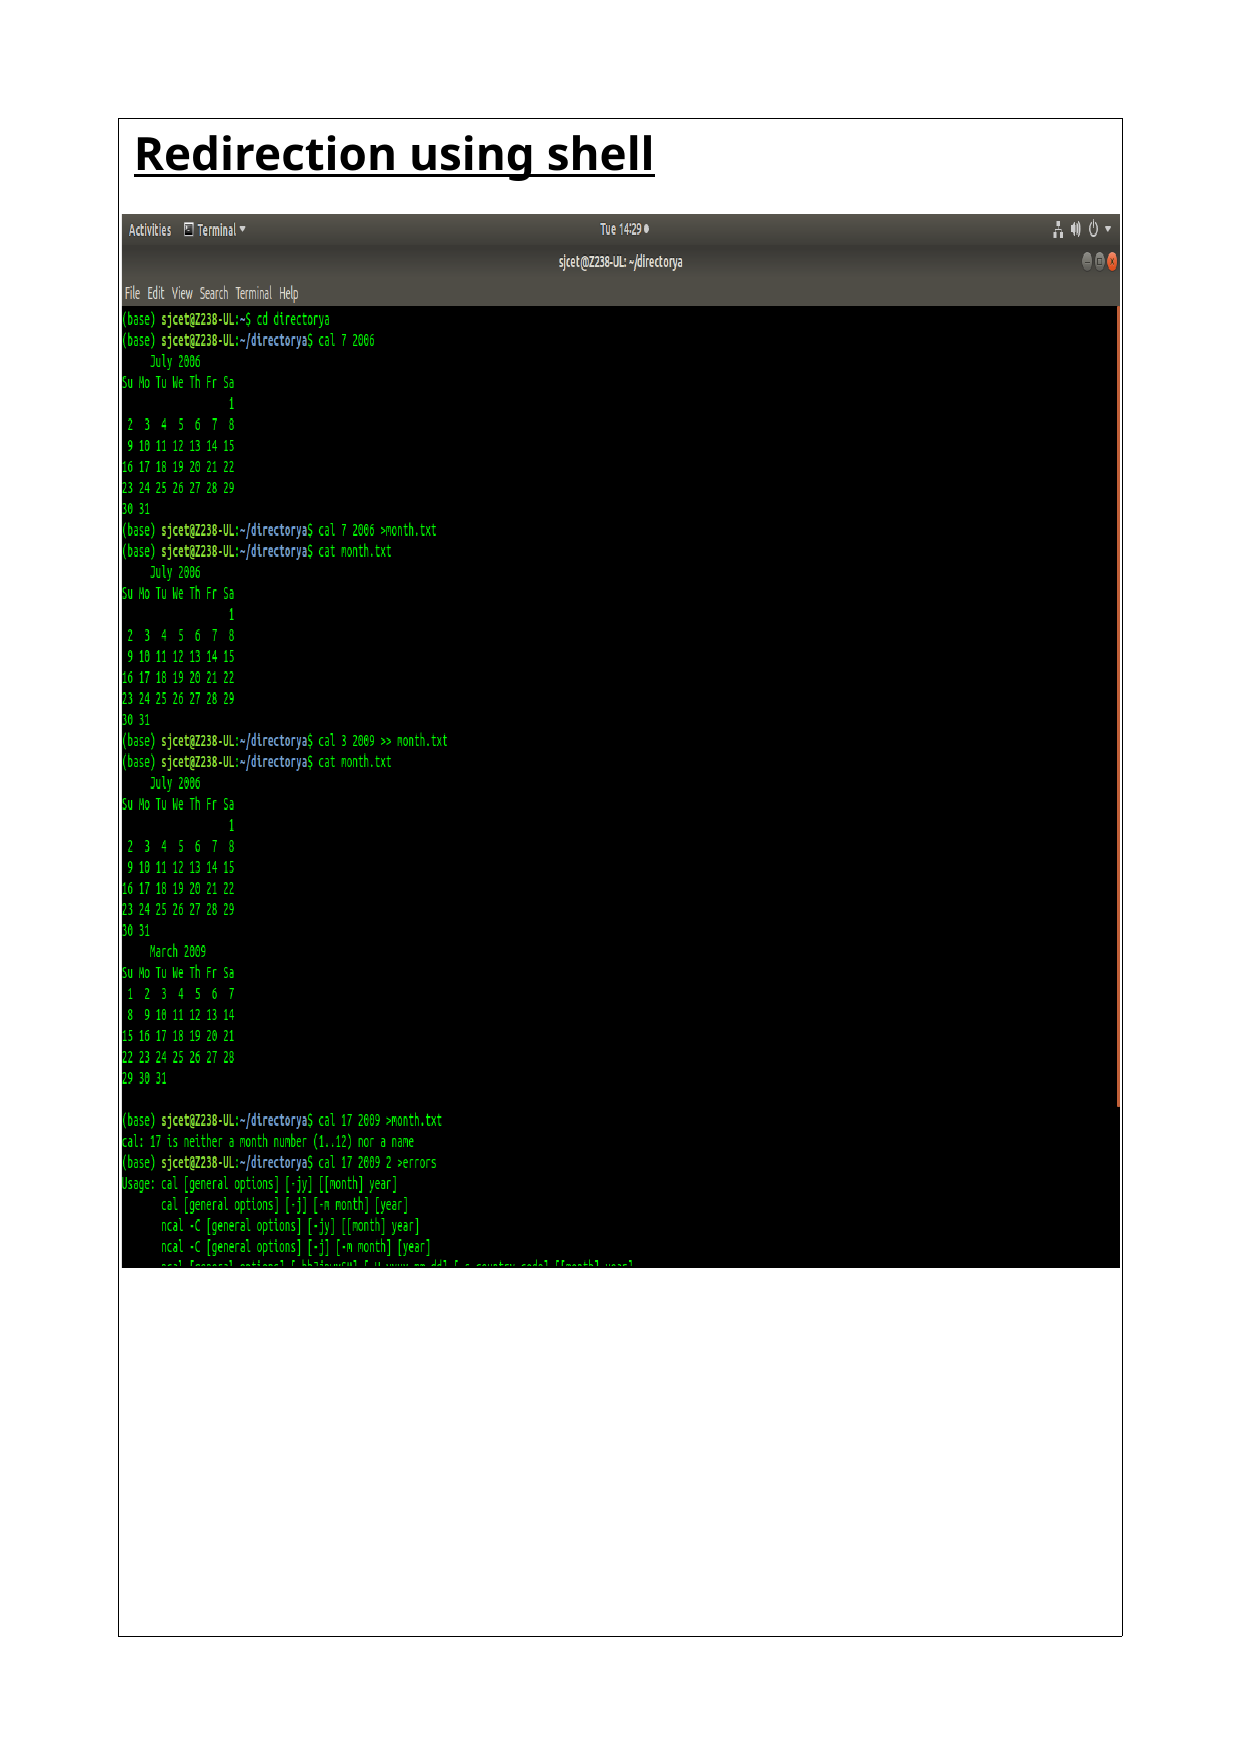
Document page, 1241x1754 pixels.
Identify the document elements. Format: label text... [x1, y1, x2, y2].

text Redirection using shell [121, 121, 1119, 183]
picture [121, 214, 1120, 1268]
